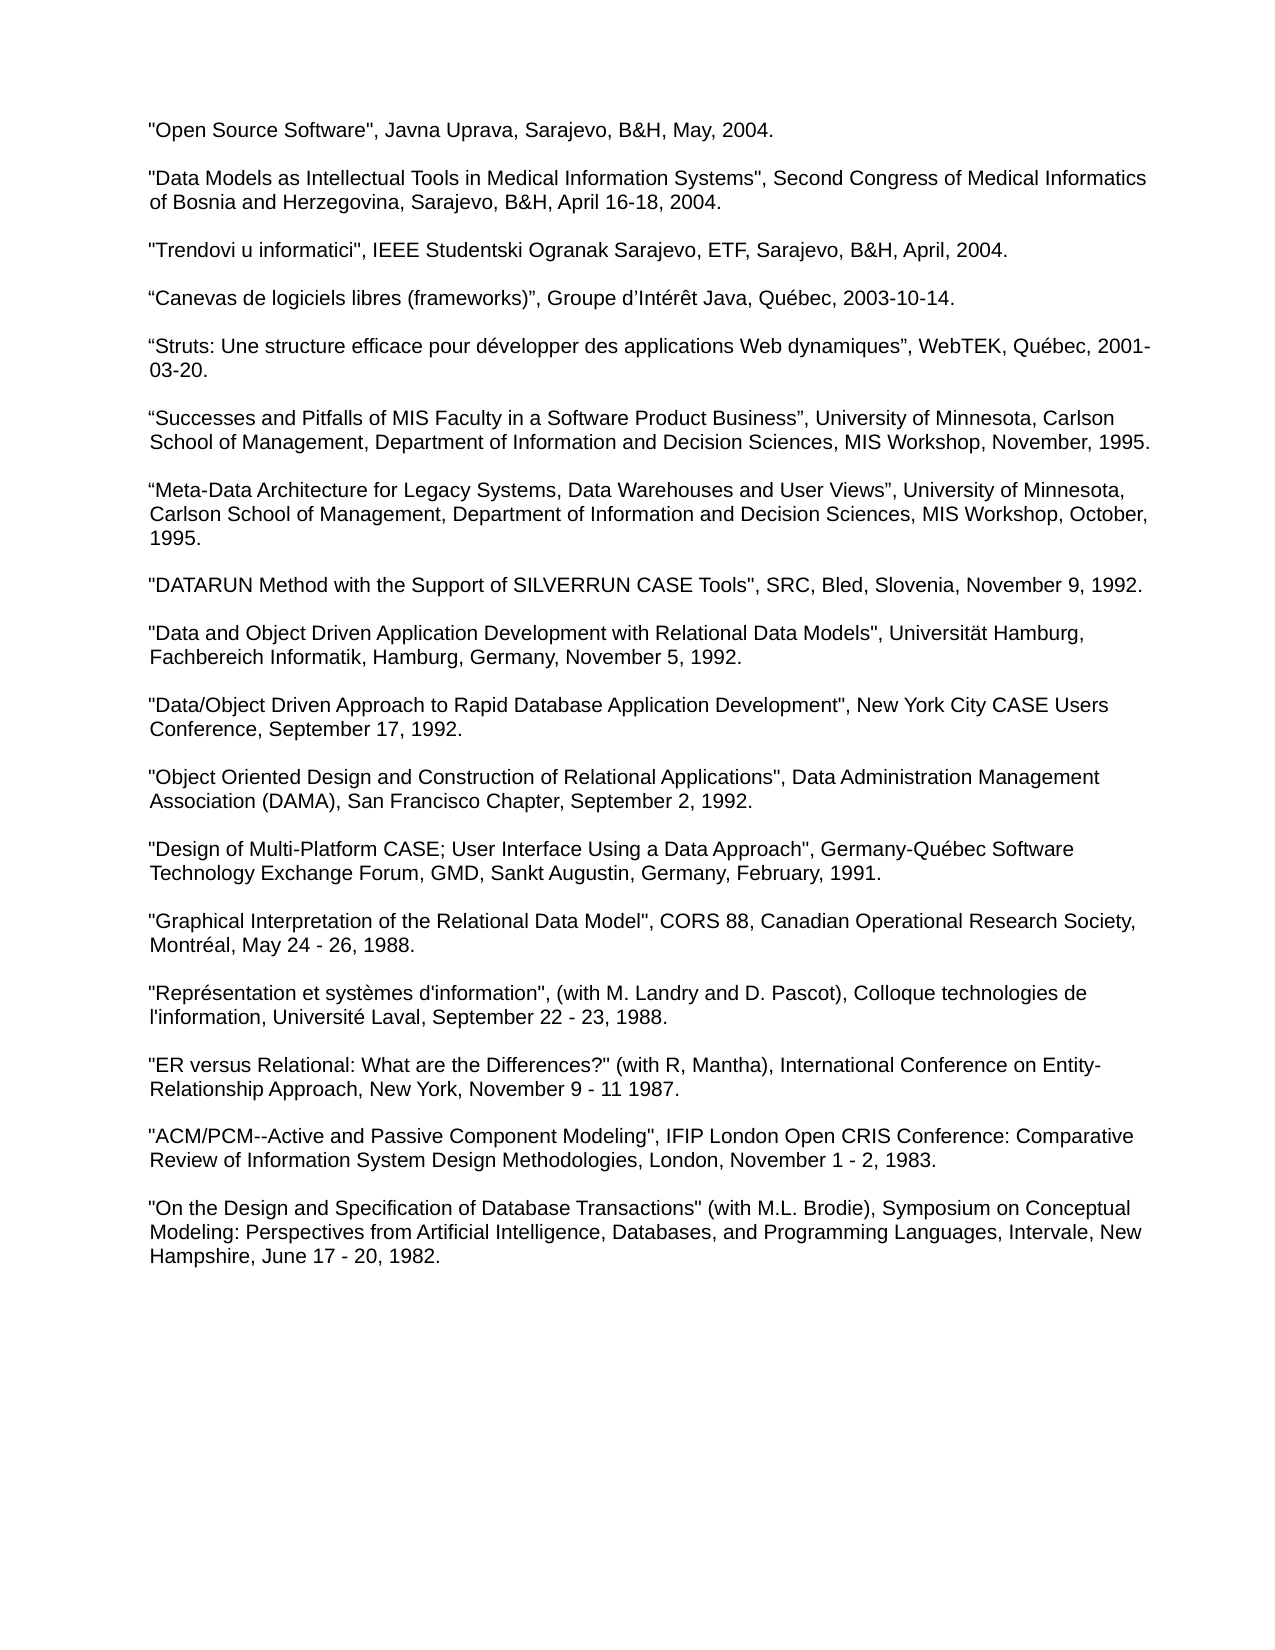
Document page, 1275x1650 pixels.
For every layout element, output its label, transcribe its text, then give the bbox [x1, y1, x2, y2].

text "Représentation et systèmes d'information", (with M. Landry and D. Pascot), Colloque technologies de l'information, Université Laval, September 22 - 23, 1988. [148, 981, 1157, 1028]
text "Graphical Interpretation of the Relational Data Model", CORS 88, Canadian Operational Research Society, Montréal, May 24 - 26, 1988. [148, 909, 1157, 957]
text "ACM/PCM--Active and Passive Component Modeling", IFIP London Open CRIS Conference: Comparative Review of Information System Design Methodologies, London, November 1 - 2, 1983. [148, 1124, 1157, 1172]
text “Struts: Une structure efficace pour développer des applications Web dynamiques”, WebTEK, Québec, 2001-03-20. [148, 334, 1157, 382]
text "Trendovi u informatici", IEEE Studentski Ogranak Sarajevo, ETF, Sarajevo, B&H, April, 2004. [148, 238, 1157, 262]
text "Data Models as Intellectual Tools in Medical Information Systems", Second Congress of Medical Informatics of Bosnia and Herzegovina, Sarajevo, B&H, April 16-18, 2004. [148, 166, 1157, 214]
text "Open Source Software", Javna Uprava, Sarajevo, B&H, May, 2004. [148, 118, 1157, 142]
text "Design of Multi-Platform CASE; User Interface Using a Data Approach", Germany-Québec Software Technology Exchange Forum, GMD, Sankt Augustin, Germany, February, 1991. [148, 837, 1157, 885]
text “Canevas de logiciels libres (frameworks)”, Groupe d’Intérêt Java, Québec, 2003-10-14. [148, 286, 1157, 310]
text "DATARUN Method with the Support of SILVERRUN CASE Tools", SRC, Bled, Slovenia, November 9, 1992. [148, 573, 1157, 597]
text "On the Design and Specification of Database Transactions" (with M.L. Brodie), Symposium on Conceptual Modeling: Perspectives from Artificial Intelligence, Databases, and Programming Languages, Intervale, New Hampshire, June 17 - 20, 1982. [148, 1196, 1157, 1268]
text "ER versus Relational: What are the Differences?" (with R, Mantha), International Conference on Entity- Relationship Approach, New York, November 9 - 11 1987. [148, 1052, 1157, 1100]
text "Data/Object Driven Approach to Rapid Database Application Development", New York City CASE Users Conference, September 17, 1992. [148, 693, 1157, 741]
text "Data and Object Driven Application Development with Relational Data Models", Universität Hamburg, Fachbereich Informatik, Hamburg, Germany, November 5, 1992. [148, 621, 1157, 669]
text “Successes and Pitfalls of MIS Faculty in a Software Product Business”, University of Minnesota, Carlson School of Management, Department of Information and Decision Sciences, MIS Workshop, November, 1995. [148, 406, 1157, 453]
text "Object Oriented Design and Construction of Relational Applications", Data Administration Management Association (DAMA), San Francisco Chapter, September 2, 1992. [148, 765, 1157, 813]
text “Meta-Data Architecture for Legacy Systems, Data Warehouses and User Views”, University of Minnesota, Carlson School of Management, Department of Information and Decision Sciences, MIS Workshop, October, 1995. [148, 477, 1157, 549]
